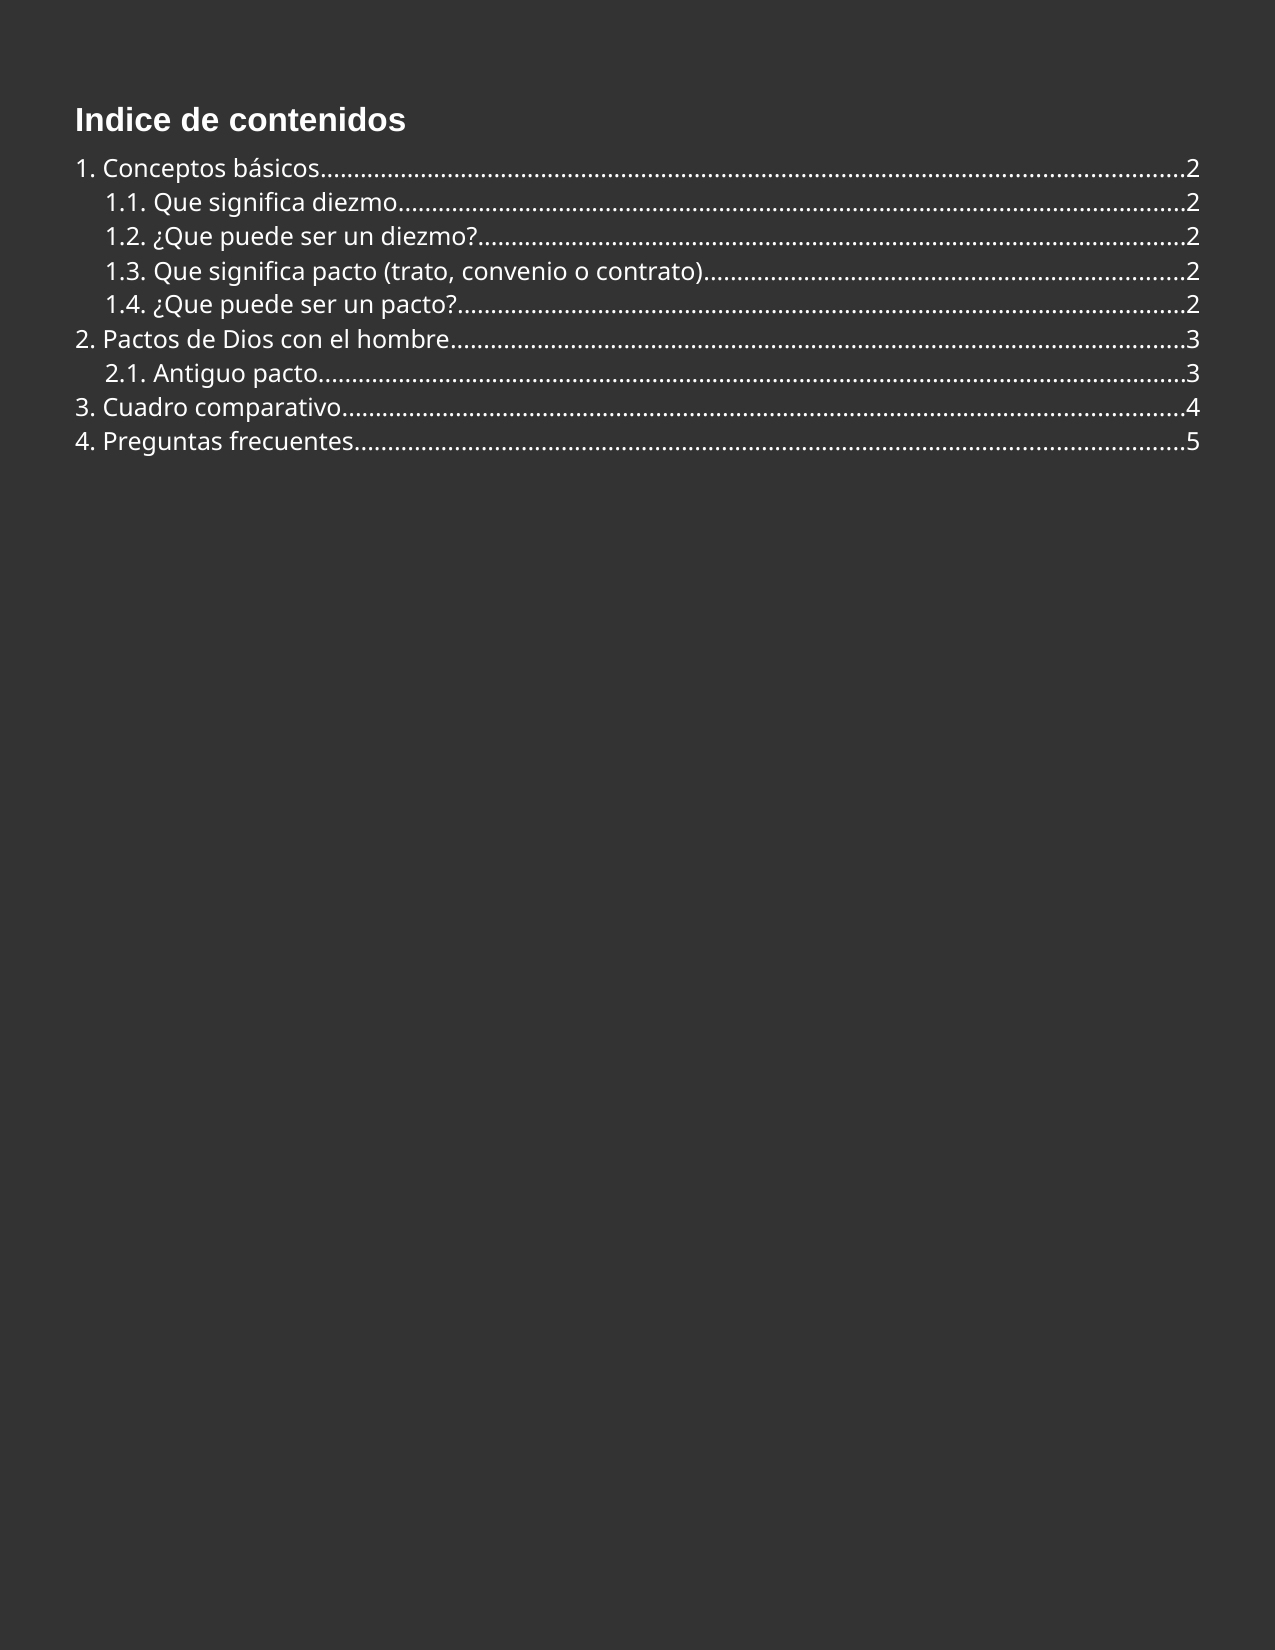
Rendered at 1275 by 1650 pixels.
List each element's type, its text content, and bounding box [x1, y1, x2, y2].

subtitle Indice de contenidos [75, 100, 1200, 138]
text 3. Cuadro comparativo 4 [75, 389, 1200, 423]
text 1.3. Que significa pacto (trato, convenio o contrato) 2 [104, 253, 1200, 287]
text 2.1. Antiguo pacto 3 [104, 355, 1200, 389]
text 1. Conceptos básicos 2 [75, 151, 1200, 185]
text 1.2. ¿Que puede ser un diezmo? 2 [104, 219, 1200, 253]
text 1.1. Que significa diezmo 2 [104, 185, 1200, 219]
text 2. Pactos de Dios con el hombre 3 [75, 321, 1200, 355]
text 1.4. ¿Que puede ser un pacto? 2 [104, 287, 1200, 321]
text 4. Preguntas frecuentes 5 [75, 423, 1200, 457]
